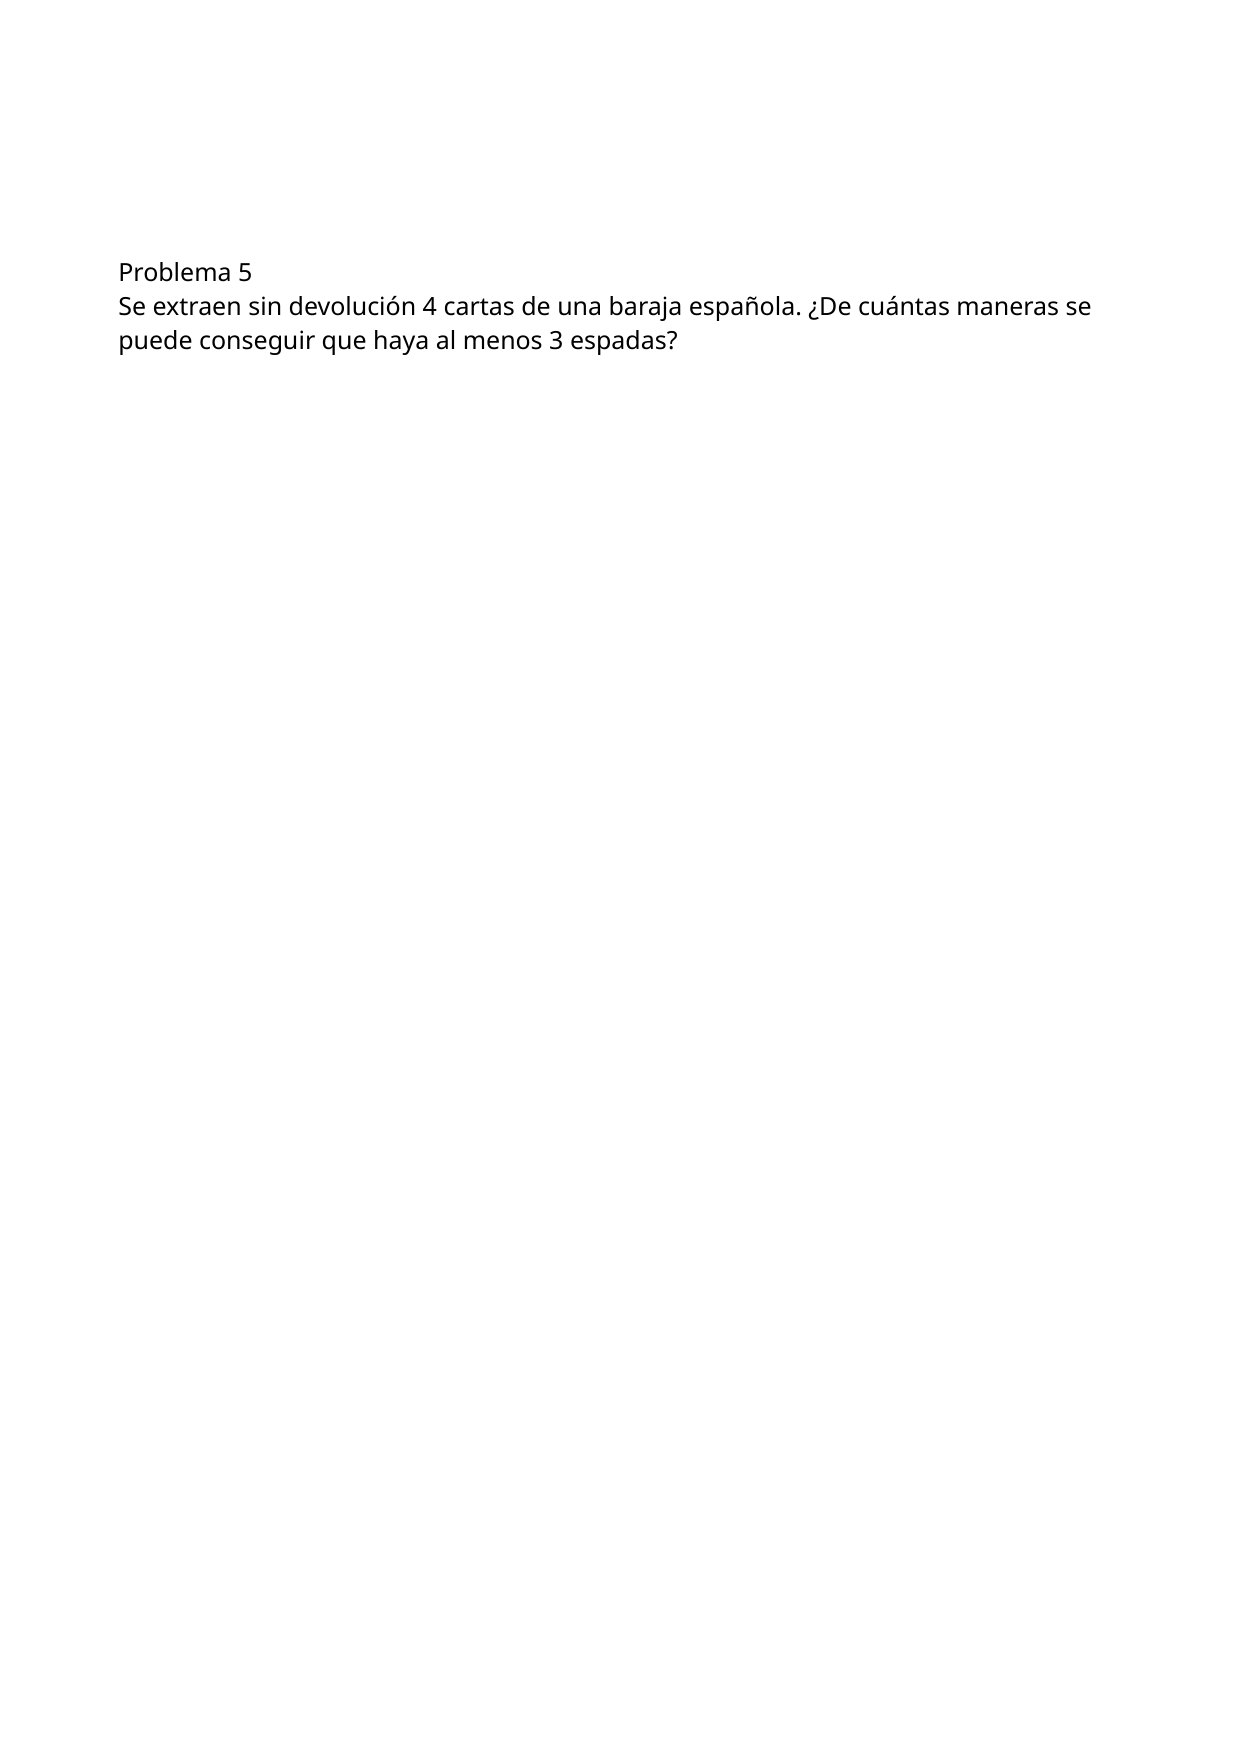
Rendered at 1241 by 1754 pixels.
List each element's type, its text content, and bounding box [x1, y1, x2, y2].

text Problema 5 [118, 254, 1122, 288]
text Se extraen sin devolución 4 cartas de una baraja española. ¿De cuántas maneras se puede conseguir que haya al menos 3 espadas? [118, 288, 1122, 357]
